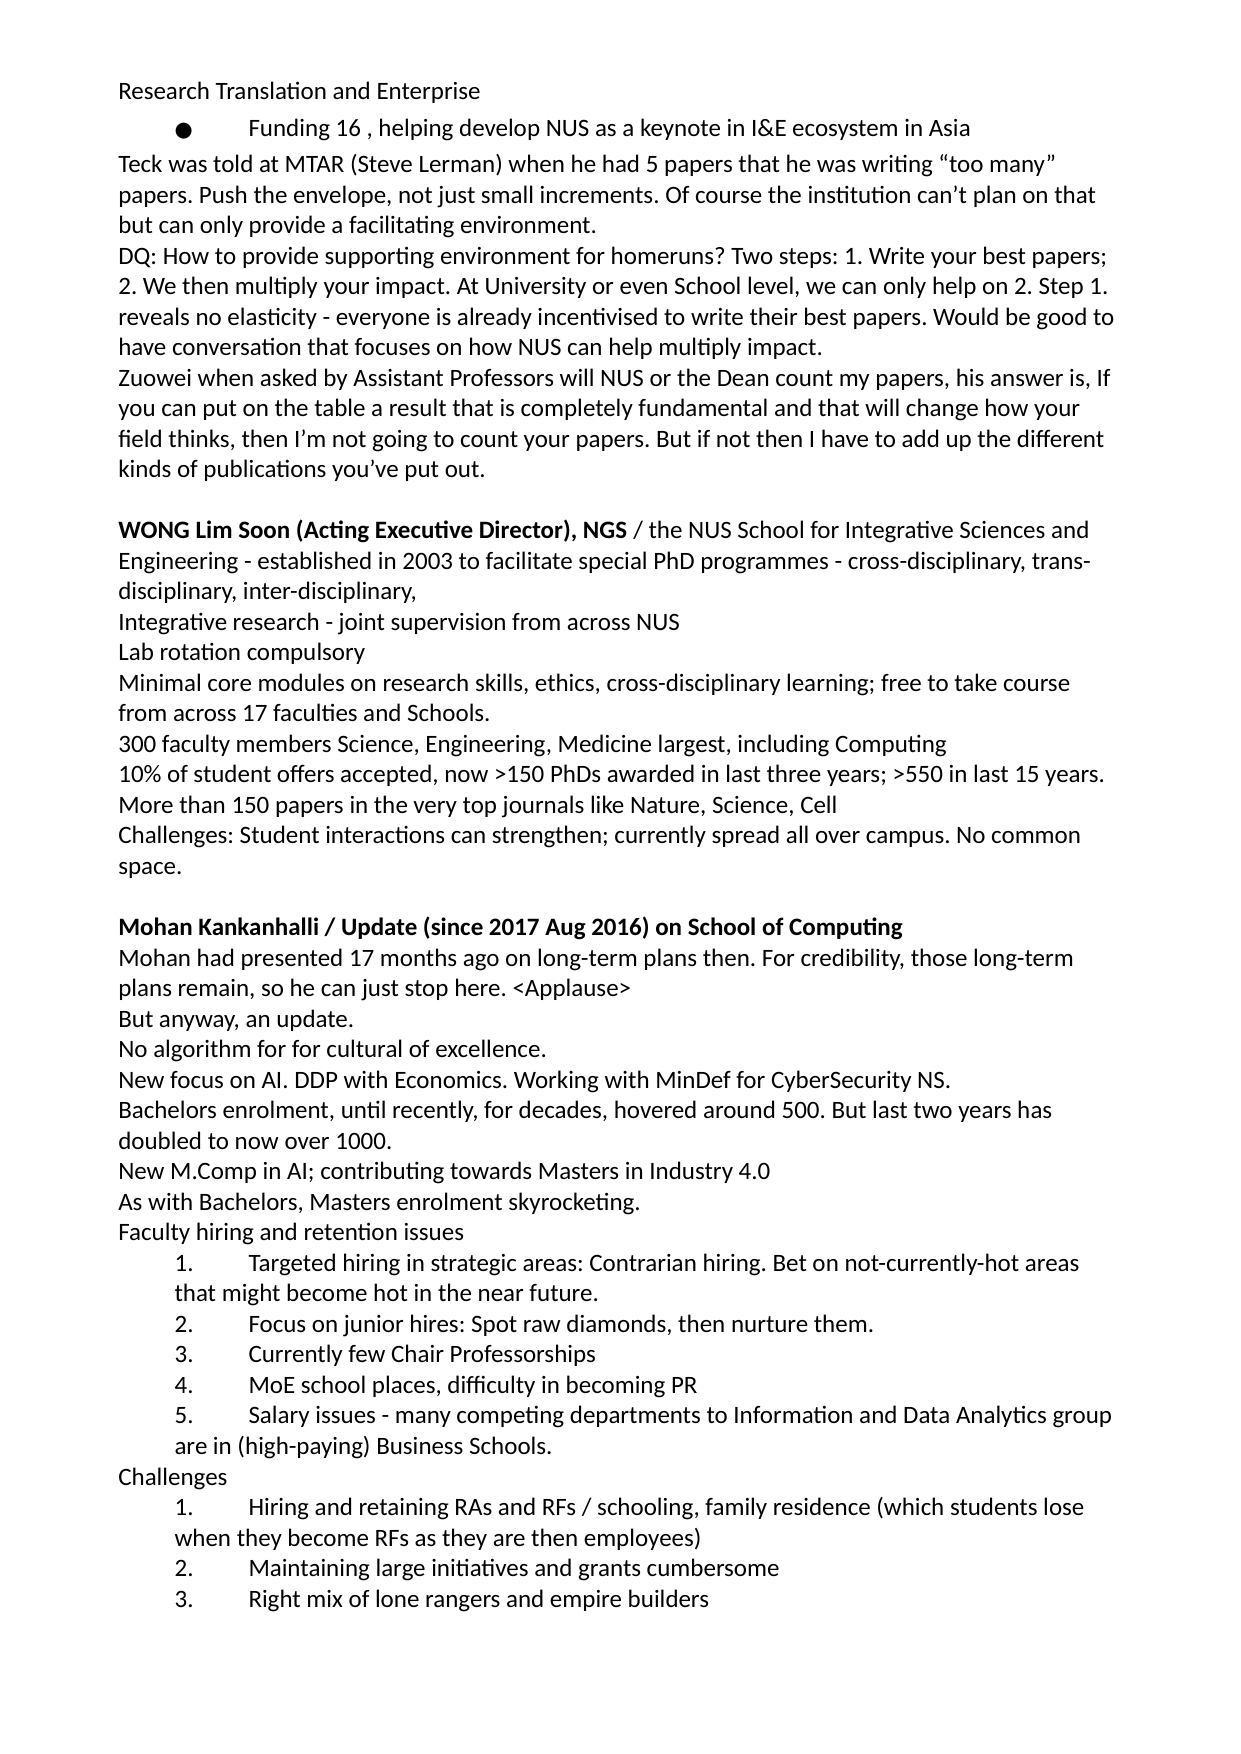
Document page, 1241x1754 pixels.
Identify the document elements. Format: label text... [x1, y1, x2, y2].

text Mohan Kankanhalli / Update (since 2017 Aug 2016) on School of Computing [118, 911, 1122, 942]
text Challenges [118, 1461, 1122, 1491]
list MoE school places, difficulty in becoming PR [174, 1369, 1122, 1399]
text Zuowei when asked by Assistant Professors will NUS or the Dean count my papers, his answer is, If you can put on the table a result that is completely fundamental and that will change how your field thinks, then I’m not going to count your papers. But if not then I have to add up the different kinds of publications you’ve put out. [118, 362, 1122, 484]
list Right mix of lone rangers and empire builders [174, 1583, 1122, 1613]
text Integrative research - joint supervision from across NUS [118, 606, 1122, 637]
list Salary issues - many competing departments to Information and Data Analytics group are in (high-paying) Business Schools. [174, 1399, 1122, 1461]
text Faculty hiring and retention issues [118, 1216, 1122, 1247]
text Lab rotation compulsory [118, 637, 1122, 667]
list Maintaining large initiatives and grants cumbersome [174, 1552, 1122, 1583]
text No algorithm for for cultural of excellence. [118, 1033, 1122, 1064]
text 10% of student offers accepted, now >150 PhDs awarded in last three years; >550 in last 15 years. More than 150 papers in the very top journals like Nature, Science, Cell [118, 759, 1122, 820]
list Funding 16 , helping develop NUS as a keynote in I&E ecosystem in Asia [174, 106, 1122, 148]
list Targeted hiring in strategic areas: Contrarian hiring. Bet on not-currently-hot areas that might become hot in the near future. [174, 1247, 1122, 1308]
text Bachelors enrolment, until recently, for decades, hovered around 500. But last two years has doubled to now over 1000. [118, 1094, 1122, 1155]
text Research Translation and Enterprise [118, 75, 1122, 106]
text Challenges: Student interactions can strengthen; currently spread all over campus. No common space. [118, 820, 1122, 881]
list Focus on junior hires: Spot raw diamonds, then nurture them. [174, 1308, 1122, 1338]
list Hiring and retaining RAs and RFs / schooling, family residence (which students lose when they become RFs as they are then employees) [174, 1491, 1122, 1552]
text New M.Comp in AI; contributing towards Masters in Industry 4.0 [118, 1155, 1122, 1186]
text Mohan had presented 17 months ago on long-term plans then. For credibility, those long-term plans remain, so he can just stop here. <Applause> [118, 942, 1122, 1003]
text WONG Lim Soon (Acting Executive Director), NGS / the NUS School for Integrative Sciences and Engineering - established in 2003 to facilitate special PhD programmes - cross-disciplinary, trans-disciplinary, inter-disciplinary, [118, 514, 1122, 606]
text New focus on AI. DDP with Economics. Working with MinDef for CyberSecurity NS. [118, 1064, 1122, 1094]
list Currently few Chair Professorships [174, 1338, 1122, 1369]
text But anyway, an update. [118, 1003, 1122, 1033]
text As with Bachelors, Masters enrolment skyrocketing. [118, 1186, 1122, 1216]
text 300 faculty members Science, Engineering, Medicine largest, including Computing [118, 728, 1122, 759]
text Minimal core modules on research skills, ethics, cross-disciplinary learning; free to take course from across 17 faculties and Schools. [118, 667, 1122, 728]
text Teck was told at MTAR (Steve Lerman) when he had 5 papers that he was writing “too many” papers. Push the envelope, not just small increments. Of course the institution can’t plan on that but can only provide a facilitating environment. [118, 148, 1122, 240]
text DQ: How to provide supporting environment for homeruns? Two steps: 1. Write your best papers; 2. We then multiply your impact. At University or even School level, we can only help on 2. Step 1. reveals no elasticity - everyone is already incentivised to write their best papers. Would be good to have conversation that focuses on how NUS can help multiply impact. [118, 240, 1122, 362]
